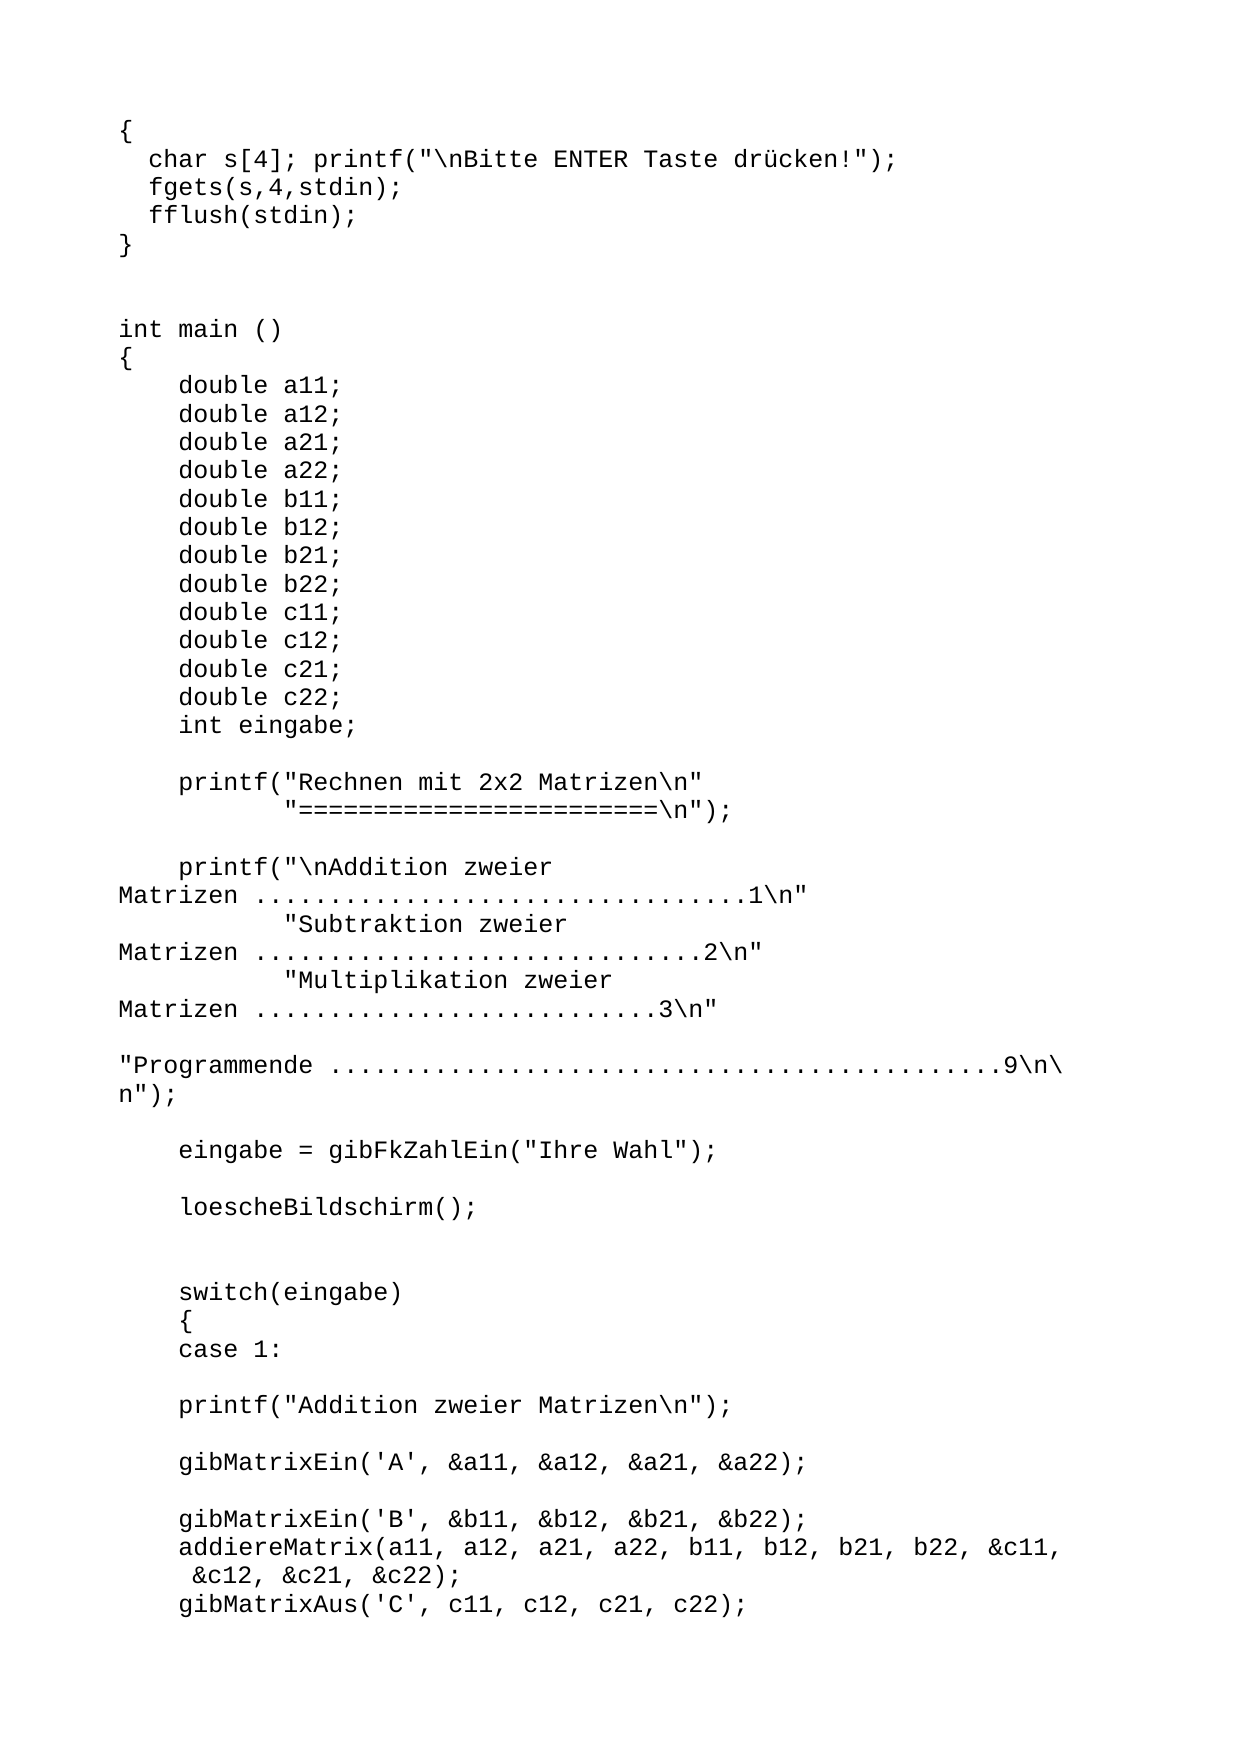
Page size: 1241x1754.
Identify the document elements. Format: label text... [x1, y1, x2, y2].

text loescheBildschirm(); [118, 1195, 1122, 1223]
text double a22; [118, 458, 1122, 486]
text int eingabe; [118, 713, 1122, 741]
text printf("Rechnen mit 2x2 Matrizen\n" [118, 770, 1122, 798]
text double b21; [118, 543, 1122, 571]
text addiereMatrix(a11, a12, a21, a22, b11, b12, b21, b22, &c11, &c12, &c21, &c22); [118, 1535, 1122, 1591]
text } [118, 231, 1122, 260]
text fflush(stdin); [118, 203, 1122, 231]
text { [118, 118, 1122, 146]
text { [118, 1308, 1122, 1336]
text printf("Addition zweier Matrizen\n"); [118, 1393, 1122, 1421]
text "Multiplikation zweier Matrizen ...........................3\n" [118, 968, 1122, 1025]
text double c11; [118, 600, 1122, 628]
text case 1: [118, 1336, 1122, 1365]
text double a11; [118, 373, 1122, 401]
text eingabe = gibFkZahlEin("Ihre Wahl"); [118, 1138, 1122, 1166]
text gibMatrixEin('B', &b11, &b12, &b21, &b22); [118, 1506, 1122, 1535]
text int main () [118, 316, 1122, 345]
text double c22; [118, 685, 1122, 713]
text { [118, 345, 1122, 373]
text double b12; [118, 515, 1122, 543]
text double a12; [118, 401, 1122, 430]
text double a21; [118, 430, 1122, 458]
text fgets(s,4,stdin); [118, 175, 1122, 203]
text double c12; [118, 628, 1122, 656]
text printf("\nAddition zweier Matrizen .................................1\n" [118, 855, 1122, 911]
text "Programmende .............................................9\n\n"); [118, 1025, 1122, 1110]
text gibMatrixAus('C', c11, c12, c21, c22); [118, 1591, 1122, 1620]
text char s[4]; printf("\nBitte ENTER Taste drücken!"); [118, 146, 1122, 175]
text double b11; [118, 486, 1122, 515]
text "========================\n"); [118, 798, 1122, 826]
text "Subtraktion zweier Matrizen ..............................2\n" [118, 911, 1122, 968]
text double b22; [118, 571, 1122, 600]
text switch(eingabe) [118, 1280, 1122, 1308]
text gibMatrixEin('A', &a11, &a12, &a21, &a22); [118, 1450, 1122, 1478]
text double c21; [118, 656, 1122, 685]
